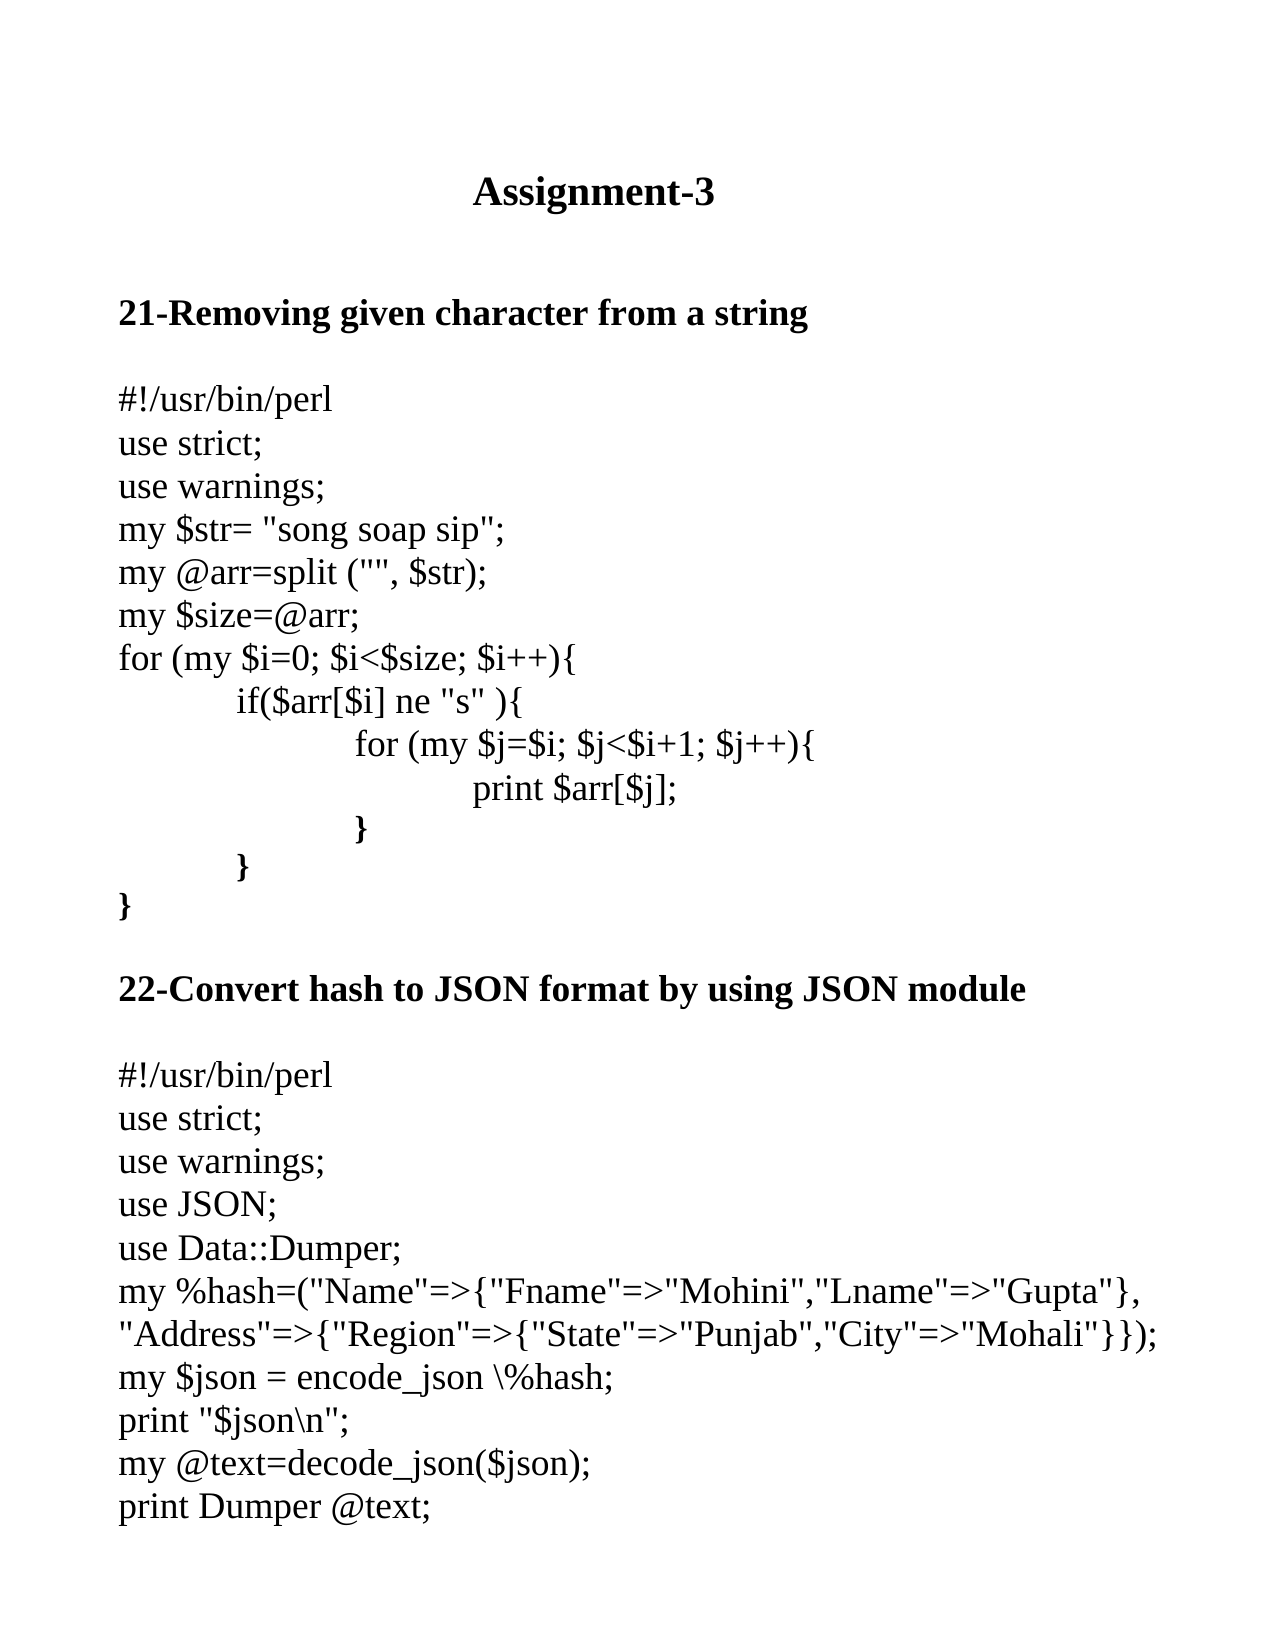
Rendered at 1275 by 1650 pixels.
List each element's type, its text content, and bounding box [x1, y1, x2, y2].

text use warnings; [118, 463, 1275, 506]
text print Dumper @text; [118, 1484, 1275, 1527]
text use JSON; [118, 1182, 1275, 1225]
text "Address"=>{"Region"=>{"State"=>"Punjab","City"=>"Mohali"}}); [118, 1311, 1275, 1354]
text my @arr=split ("", $str); [118, 549, 1275, 592]
text use Data::Dumper; [118, 1225, 1275, 1268]
text my $str= "song soap sip"; [118, 506, 1275, 549]
text use strict; [118, 1096, 1275, 1139]
text } [118, 885, 1275, 923]
text for (my $j=$i; $j<$i+1; $j++){ [118, 722, 1275, 765]
text use warnings; [118, 1139, 1275, 1182]
text print $arr[$j]; [118, 765, 1275, 808]
text 21-Removing given character from a string [118, 291, 1275, 334]
text my $json = encode_json \%hash; [118, 1354, 1275, 1397]
text my @text=decode_json($json); [118, 1441, 1275, 1484]
text print "$json\n"; [118, 1397, 1275, 1441]
text for (my $i=0; $i<$size; $i++){ [118, 636, 1275, 679]
text } [118, 846, 1275, 885]
text Assignment-3 [118, 166, 1275, 214]
text my $size=@arr; [118, 592, 1275, 636]
text #!/usr/bin/perl [118, 1052, 1275, 1096]
text use strict; [118, 420, 1275, 463]
text #!/usr/bin/perl [118, 377, 1275, 420]
text } [118, 808, 1275, 846]
text 22-Convert hash to JSON format by using JSON module [118, 966, 1275, 1009]
text if($arr[$i] ne "s" ){ [118, 679, 1275, 722]
text my %hash=("Name"=>{"Fname"=>"Mohini","Lname"=>"Gupta"}, [118, 1268, 1275, 1311]
